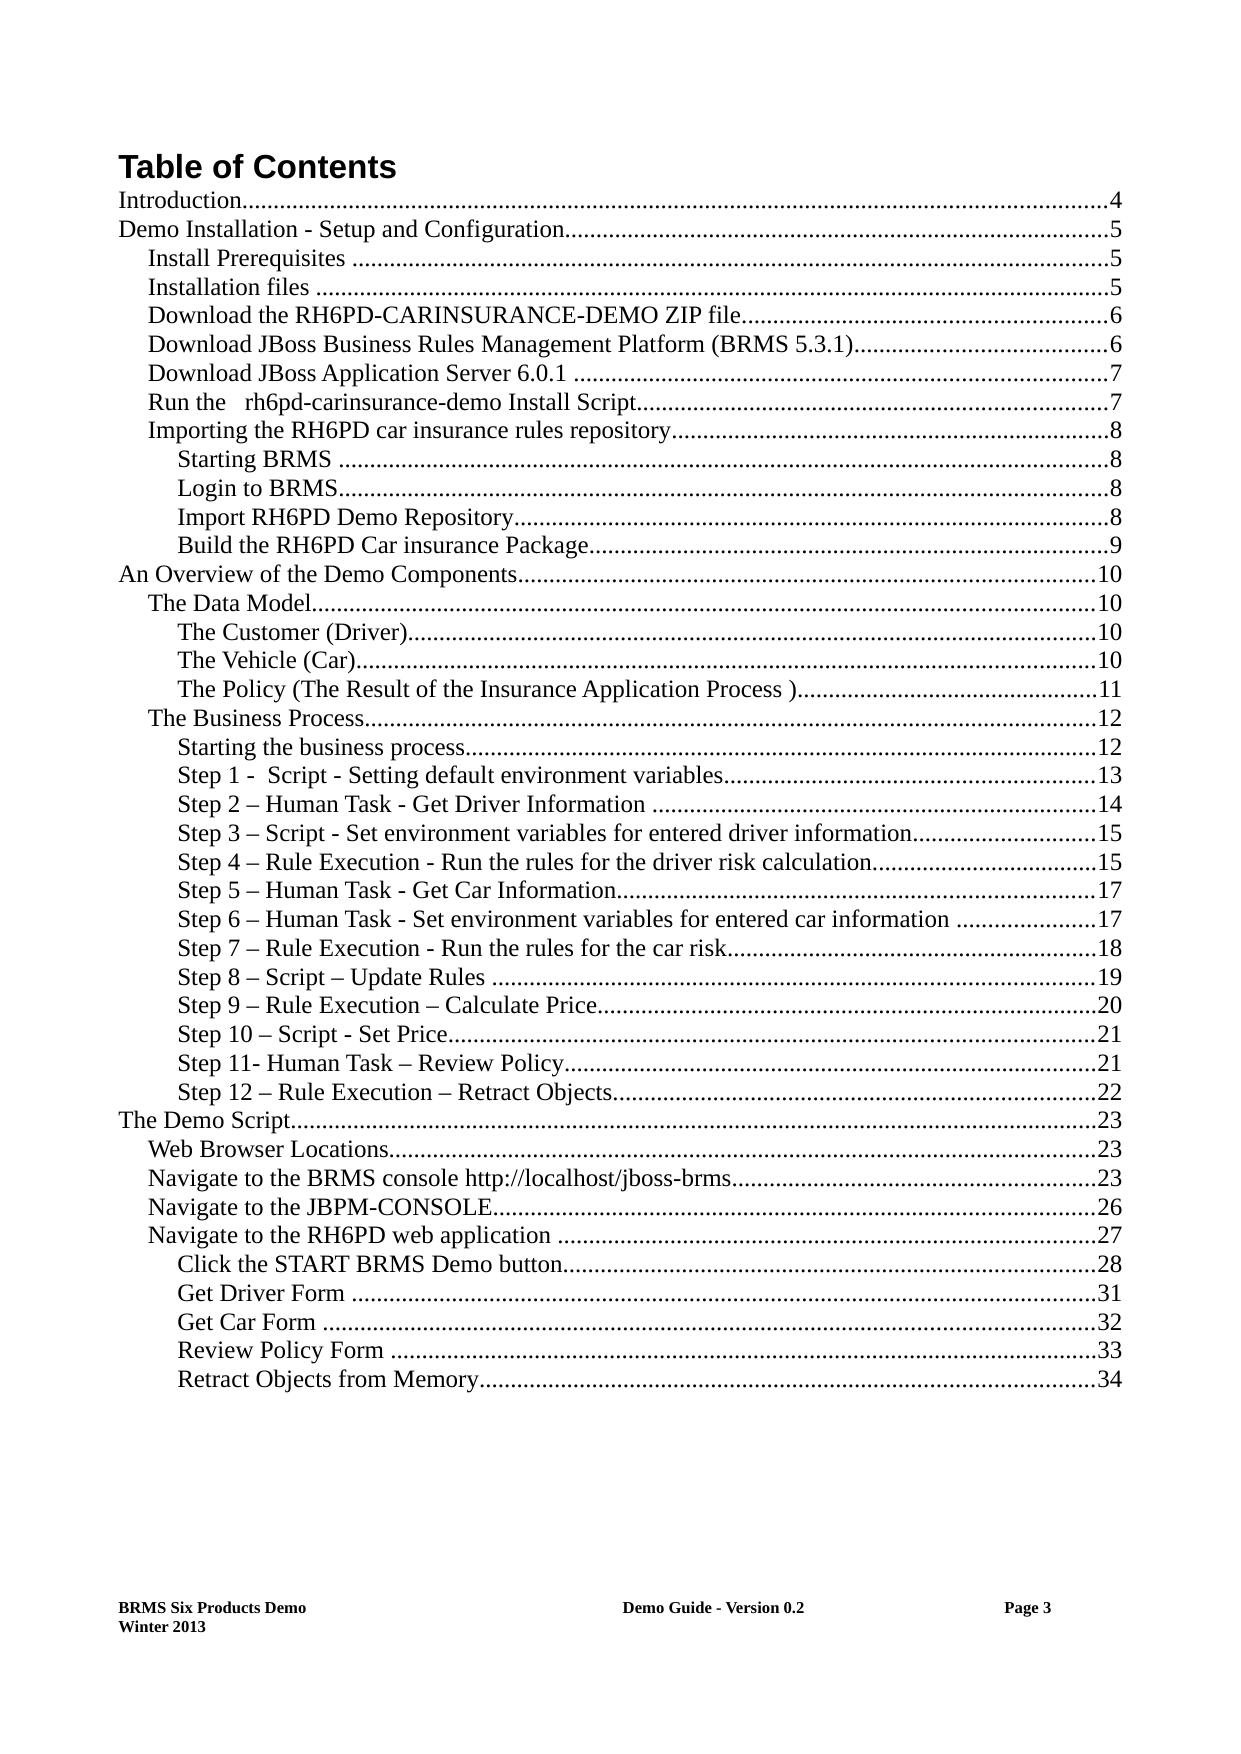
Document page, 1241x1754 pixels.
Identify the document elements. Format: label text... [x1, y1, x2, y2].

text Importing the RH6PD car insurance rules repository 8 [148, 415, 1122, 444]
text Get Driver Form 31 [177, 1278, 1122, 1307]
text The Data Model 10 [148, 588, 1122, 617]
text Step 11- Human Task – Review Policy 21 [177, 1048, 1122, 1077]
text Step 4 – Rule Execution - Run the rules for the driver risk calculation. 15 [177, 847, 1122, 875]
text Step 9 – Rule Execution – Calculate Price 20 [177, 990, 1122, 1019]
text Step 6 – Human Task - Set environment variables for entered car information 17 [177, 904, 1122, 933]
subtitle Table of Contents [118, 147, 1122, 185]
text Navigate to the JBPM-CONSOLE 26 [148, 1192, 1122, 1220]
text Installation files 5 [148, 272, 1122, 300]
text Download JBoss Application Server 6.0.1 7 [148, 358, 1122, 387]
text Import RH6PD Demo Repository 8 [177, 502, 1122, 530]
text Review Policy Form 33 [177, 1335, 1122, 1364]
text Download the RH6PD-CARINSURANCE-DEMO ZIP file. 6 [148, 300, 1122, 329]
text Step 8 – Script – Update Rules 19 [177, 962, 1122, 990]
text The Vehicle (Car) 10 [177, 645, 1122, 674]
text Run the rh6pd-carinsurance-demo Install Script 7 [148, 387, 1122, 415]
text Starting BRMS 8 [177, 444, 1122, 473]
text The Policy (The Result of the Insurance Application Process ) 11 [177, 674, 1122, 703]
text Login to BRMS 8 [177, 473, 1122, 502]
text The Demo Script 23 [118, 1105, 1122, 1134]
text Build the RH6PD Car insurance Package 9 [177, 530, 1122, 559]
text Step 12 – Rule Execution – Retract Objects. 22 [177, 1077, 1122, 1105]
text Web Browser Locations. 23 [148, 1134, 1122, 1163]
text Navigate to the BRMS console http://localhost/jboss-brms 23 [148, 1163, 1122, 1192]
text Step 3 – Script - Set environment variables for entered driver information 15 [177, 818, 1122, 847]
text Step 1 - Script - Setting default environment variables 13 [177, 760, 1122, 789]
text Starting the business process 12 [177, 732, 1122, 760]
text Navigate to the RH6PD web application 27 [148, 1220, 1122, 1249]
text The Customer (Driver) 10 [177, 617, 1122, 645]
text Install Prerequisites 5 [148, 243, 1122, 272]
text Click the START BRMS Demo button 28 [177, 1249, 1122, 1278]
text Step 7 – Rule Execution - Run the rules for the car risk 18 [177, 933, 1122, 962]
text Download JBoss Business Rules Management Platform (BRMS 5.3.1) 6 [148, 329, 1122, 358]
text An Overview of the Demo Components 10 [118, 559, 1122, 588]
text Step 10 – Script - Set Price 21 [177, 1019, 1122, 1048]
text Get Car Form 32 [177, 1307, 1122, 1335]
text Introduction 4 [118, 185, 1122, 214]
text The Business Process 12 [148, 703, 1122, 732]
text Step 2 – Human Task - Get Driver Information 14 [177, 789, 1122, 818]
text Step 5 – Human Task - Get Car Information 17 [177, 875, 1122, 904]
text Demo Installation - Setup and Configuration 5 [118, 214, 1122, 243]
text Retract Objects from Memory 34 [177, 1364, 1122, 1393]
